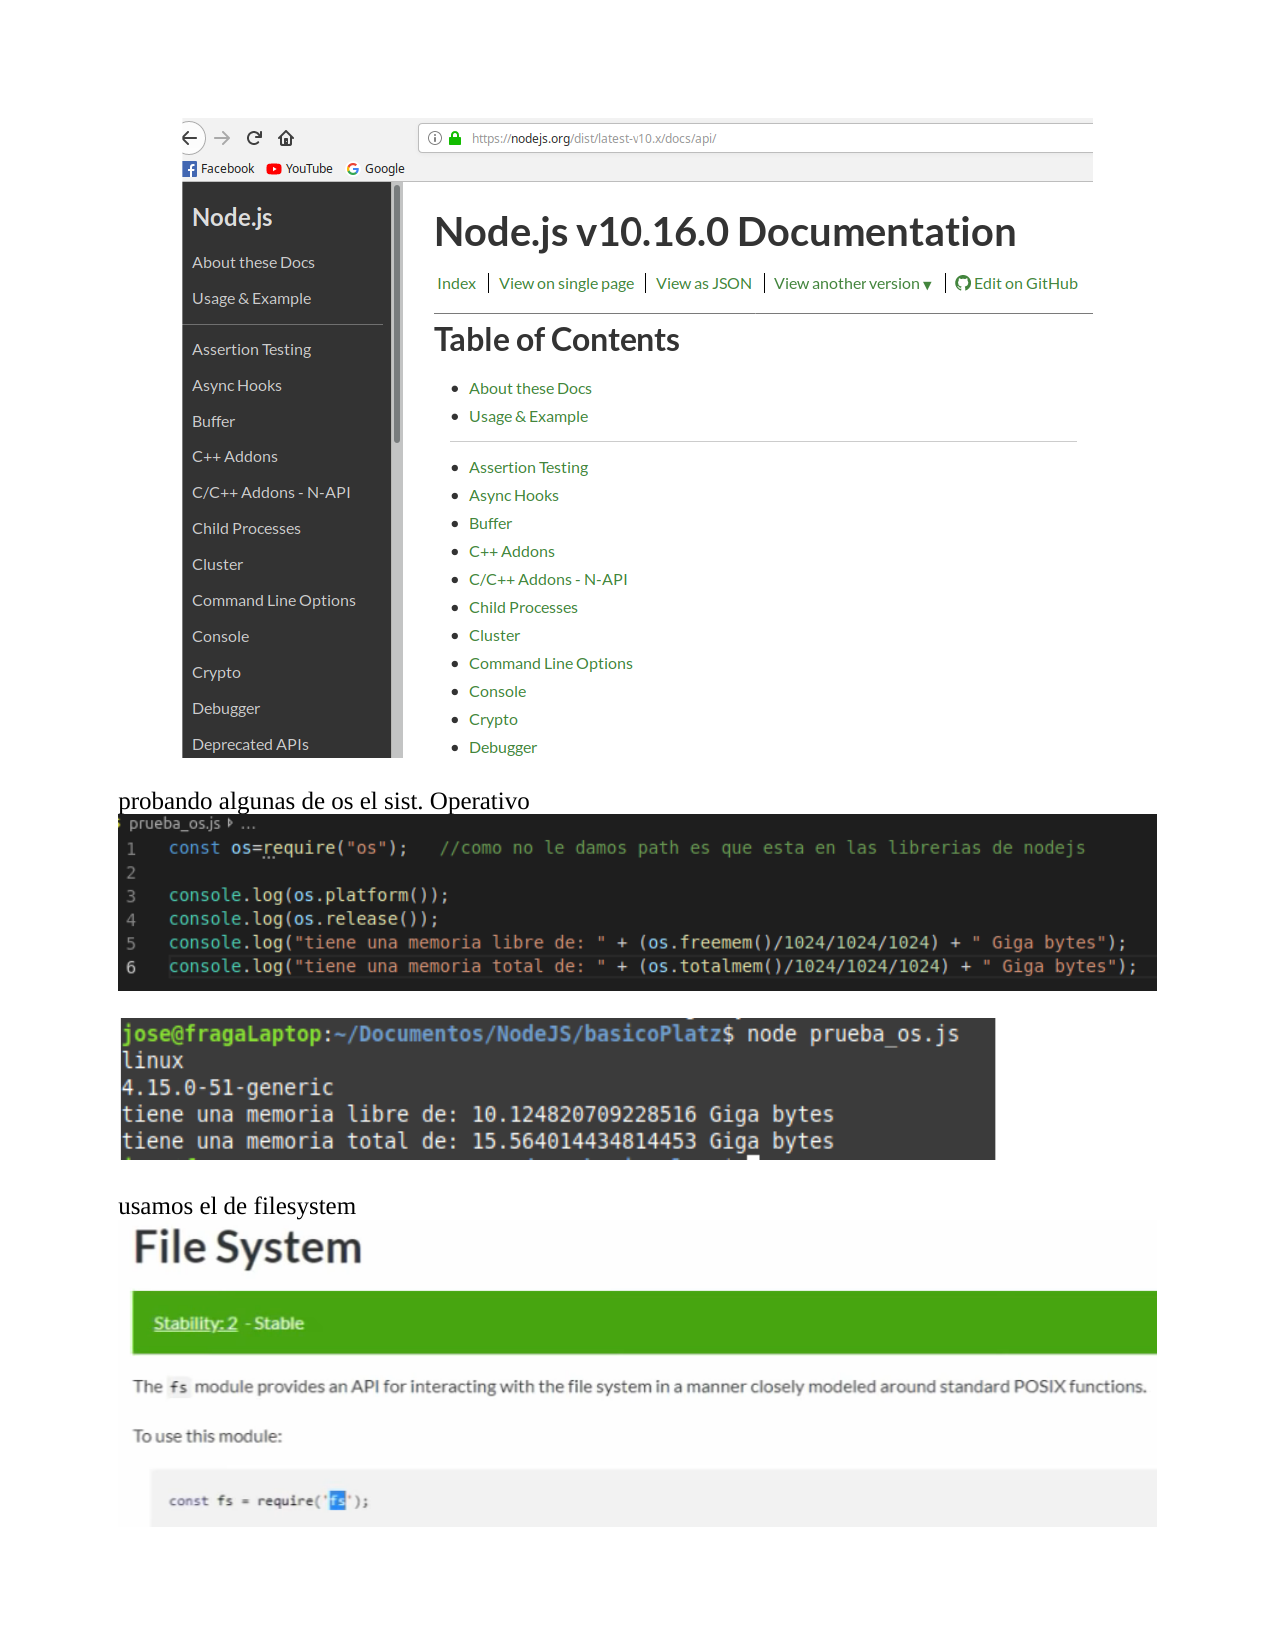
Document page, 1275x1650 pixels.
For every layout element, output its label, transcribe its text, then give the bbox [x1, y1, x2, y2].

text probando algunas de os el sist. Operativo [118, 786, 1157, 814]
picture [118, 1220, 1157, 1527]
picture [182, 118, 1093, 758]
text usamos el de filesystem [118, 1191, 1157, 1220]
picture [118, 814, 1157, 991]
picture [120, 1018, 996, 1160]
